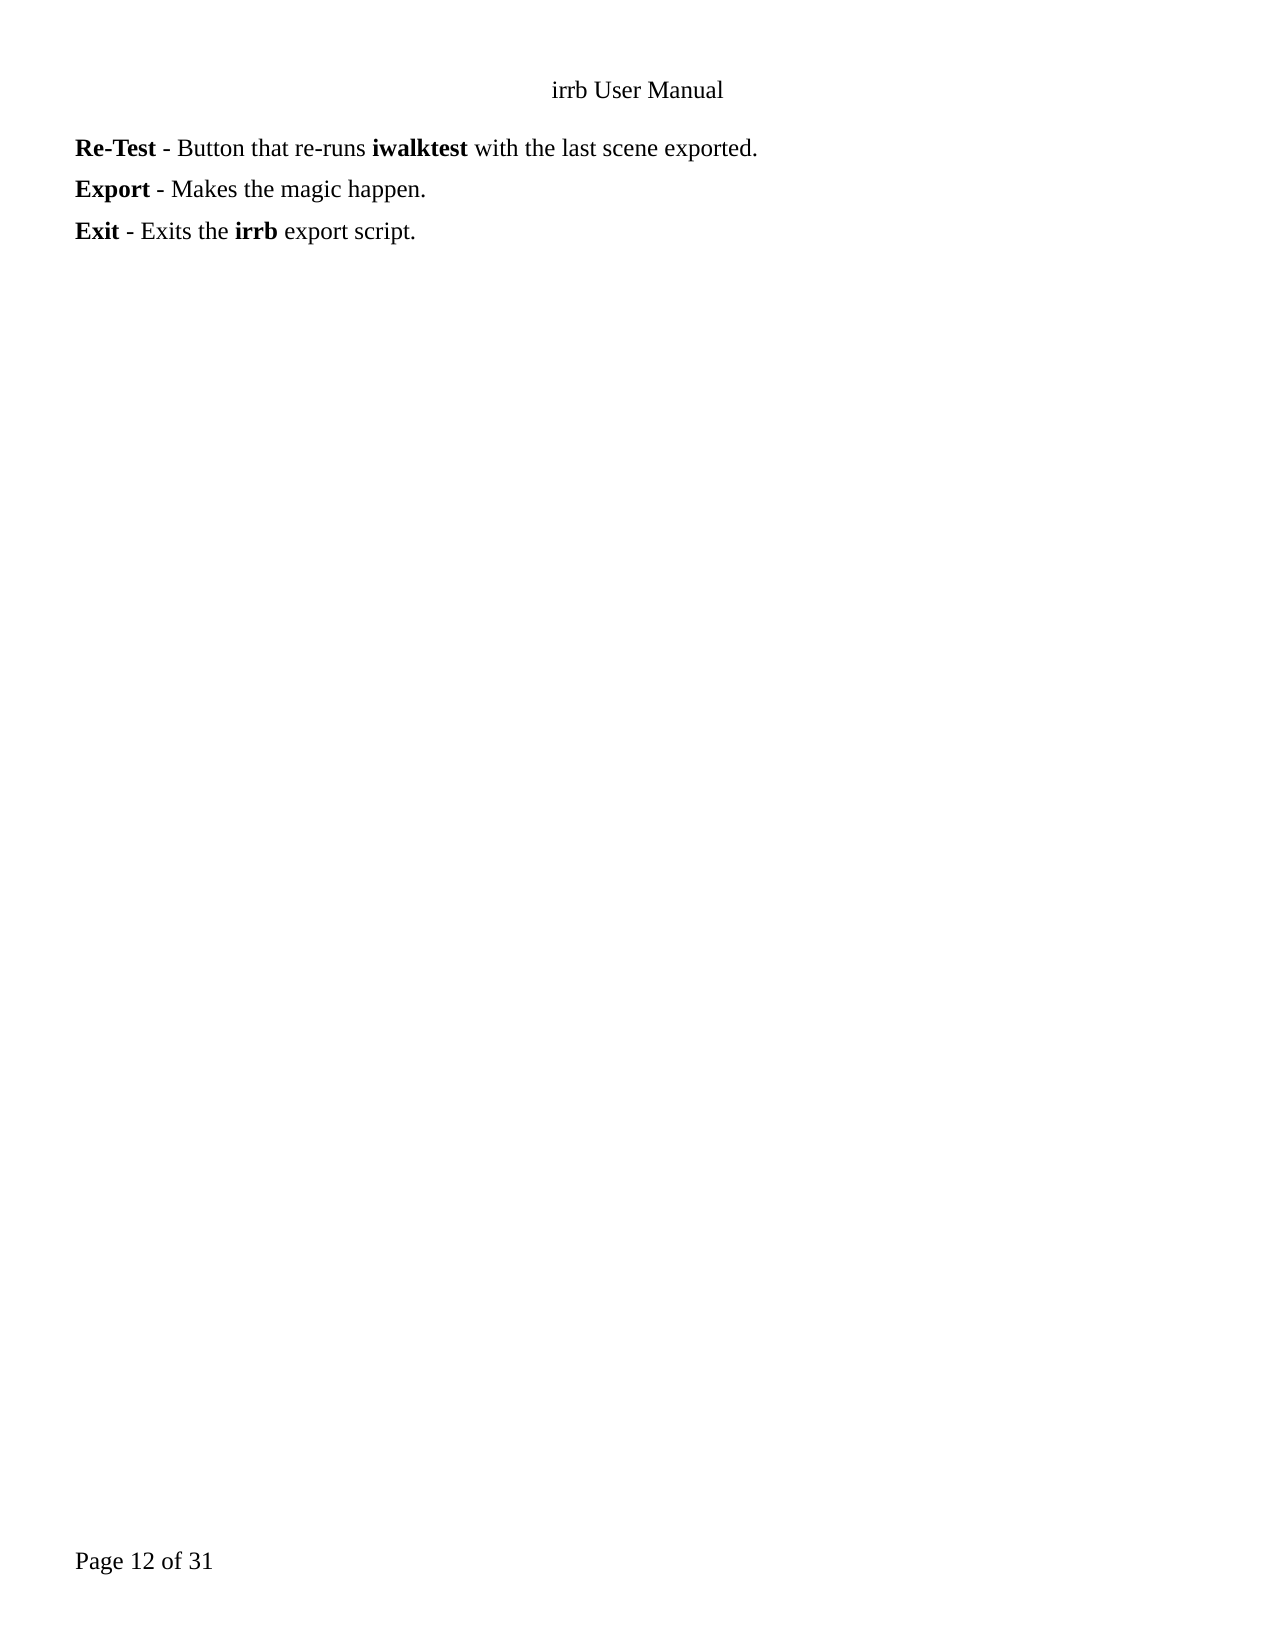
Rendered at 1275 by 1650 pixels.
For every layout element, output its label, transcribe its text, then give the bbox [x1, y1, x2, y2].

text Re-Test - Button that re-runs iwalktest with the last scene exported. [75, 133, 1200, 162]
text Exit - Exits the irrb export script. [75, 216, 1200, 244]
text Export - Makes the magic happen. [75, 174, 1200, 203]
